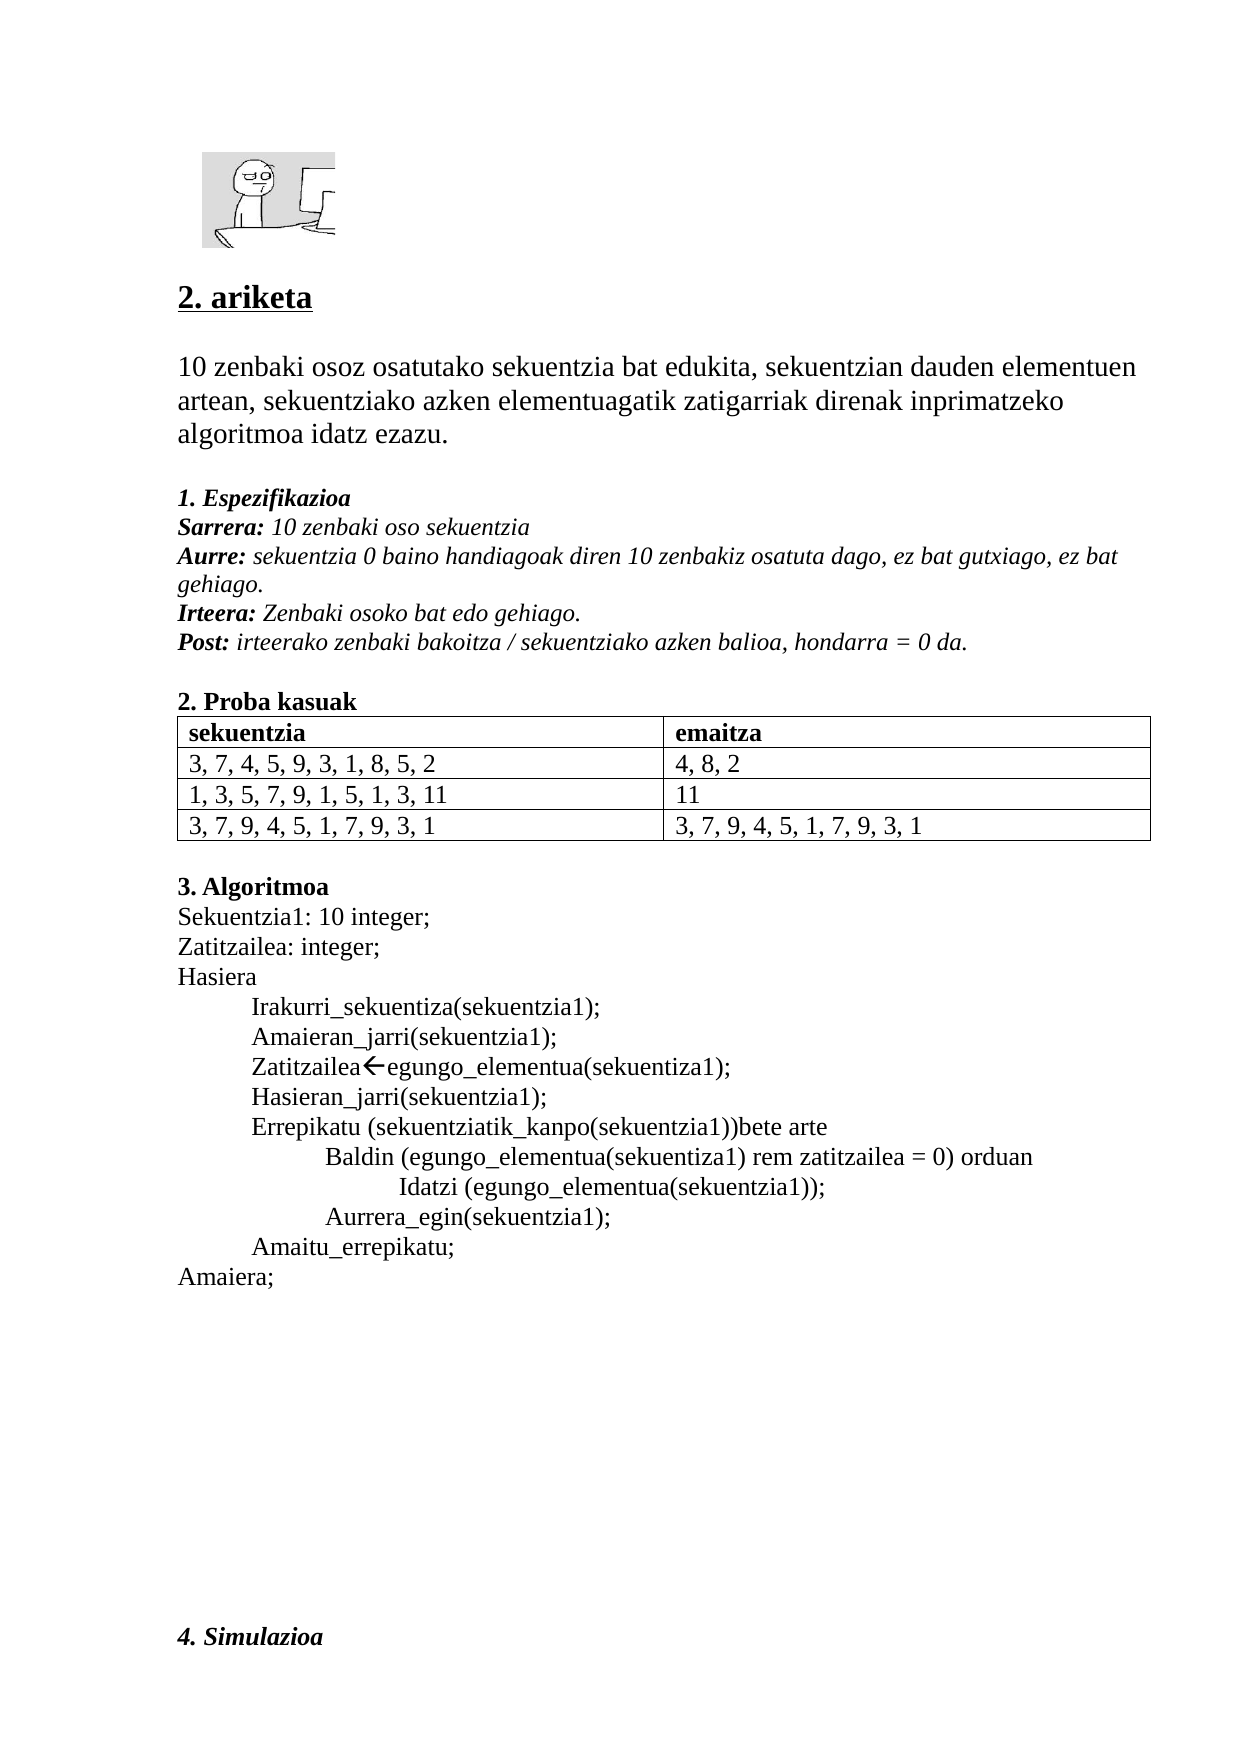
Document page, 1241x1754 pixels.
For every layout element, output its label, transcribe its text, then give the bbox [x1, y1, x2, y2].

text Zatitzailea: integer; [177, 931, 1152, 961]
text Errepikatu (sekuentziatik_kanpo(sekuentzia1))bete arte [177, 1111, 1152, 1141]
text Aurre: sekuentzia 0 baino handiagoak diren 10 zenbakiz osatuta dago, ez bat gutxiago, ez bat gehiago. [177, 541, 1152, 598]
text 10 zenbaki osoz osatutako sekuentzia bat edukita, sekuentzian dauden elementuen artean, sekuentziako azken elementuagatik zatigarriak direnak inprimatzeko algoritmoa idatz ezazu. [177, 349, 1152, 450]
table_header sekuentzia [178, 717, 663, 747]
text Aurrera_egin(sekuentzia1); [177, 1201, 1152, 1231]
text 2. ariketa [177, 277, 1152, 316]
table_cell 4, 8, 2 [664, 748, 1150, 778]
text 3. Algoritmoa [177, 871, 1152, 901]
text Amaitu_errepikatu; [177, 1231, 1152, 1261]
text 2. Proba kasuak [177, 686, 1152, 716]
table_cell 11 [664, 779, 1150, 809]
text Amaieran_jarri(sekuentzia1); [177, 1021, 1152, 1051]
text Irteera: Zenbaki osoko bat edo gehiago. [177, 598, 1152, 627]
text Baldin (egungo_elementua(sekuentiza1) rem zatitzailea = 0) orduan [177, 1141, 1152, 1171]
text Idatzi (egungo_elementua(sekuentzia1)); [177, 1171, 1152, 1201]
text Zatitzaileaegungo_elementua(sekuentiza1); [177, 1051, 1152, 1081]
text Hasiera [177, 961, 1152, 991]
table_cell 3, 7, 4, 5, 9, 3, 1, 8, 5, 2 [178, 748, 663, 778]
text Sarrera: 10 zenbaki oso sekuentzia [177, 512, 1152, 541]
table_cell 3, 7, 9, 4, 5, 1, 7, 9, 3, 1 [664, 810, 1150, 840]
text Post: irteerako zenbaki bakoitza / sekuentziako azken balioa, hondarra = 0 da. [177, 627, 1152, 656]
table_cell 3, 7, 9, 4, 5, 1, 7, 9, 3, 1 [178, 810, 663, 840]
table_header emaitza [664, 717, 1150, 747]
text 4. Simulazioa [177, 1621, 1152, 1651]
text Sekuentzia1: 10 integer; [177, 901, 1152, 931]
text 1. Espezifikazioa [177, 483, 1152, 512]
text Amaiera; [177, 1261, 1152, 1291]
table_cell 1, 3, 5, 7, 9, 1, 5, 1, 3, 11 [178, 779, 663, 809]
text Hasieran_jarri(sekuentzia1); [177, 1081, 1152, 1111]
text Irakurri_sekuentiza(sekuentzia1); [177, 991, 1152, 1021]
